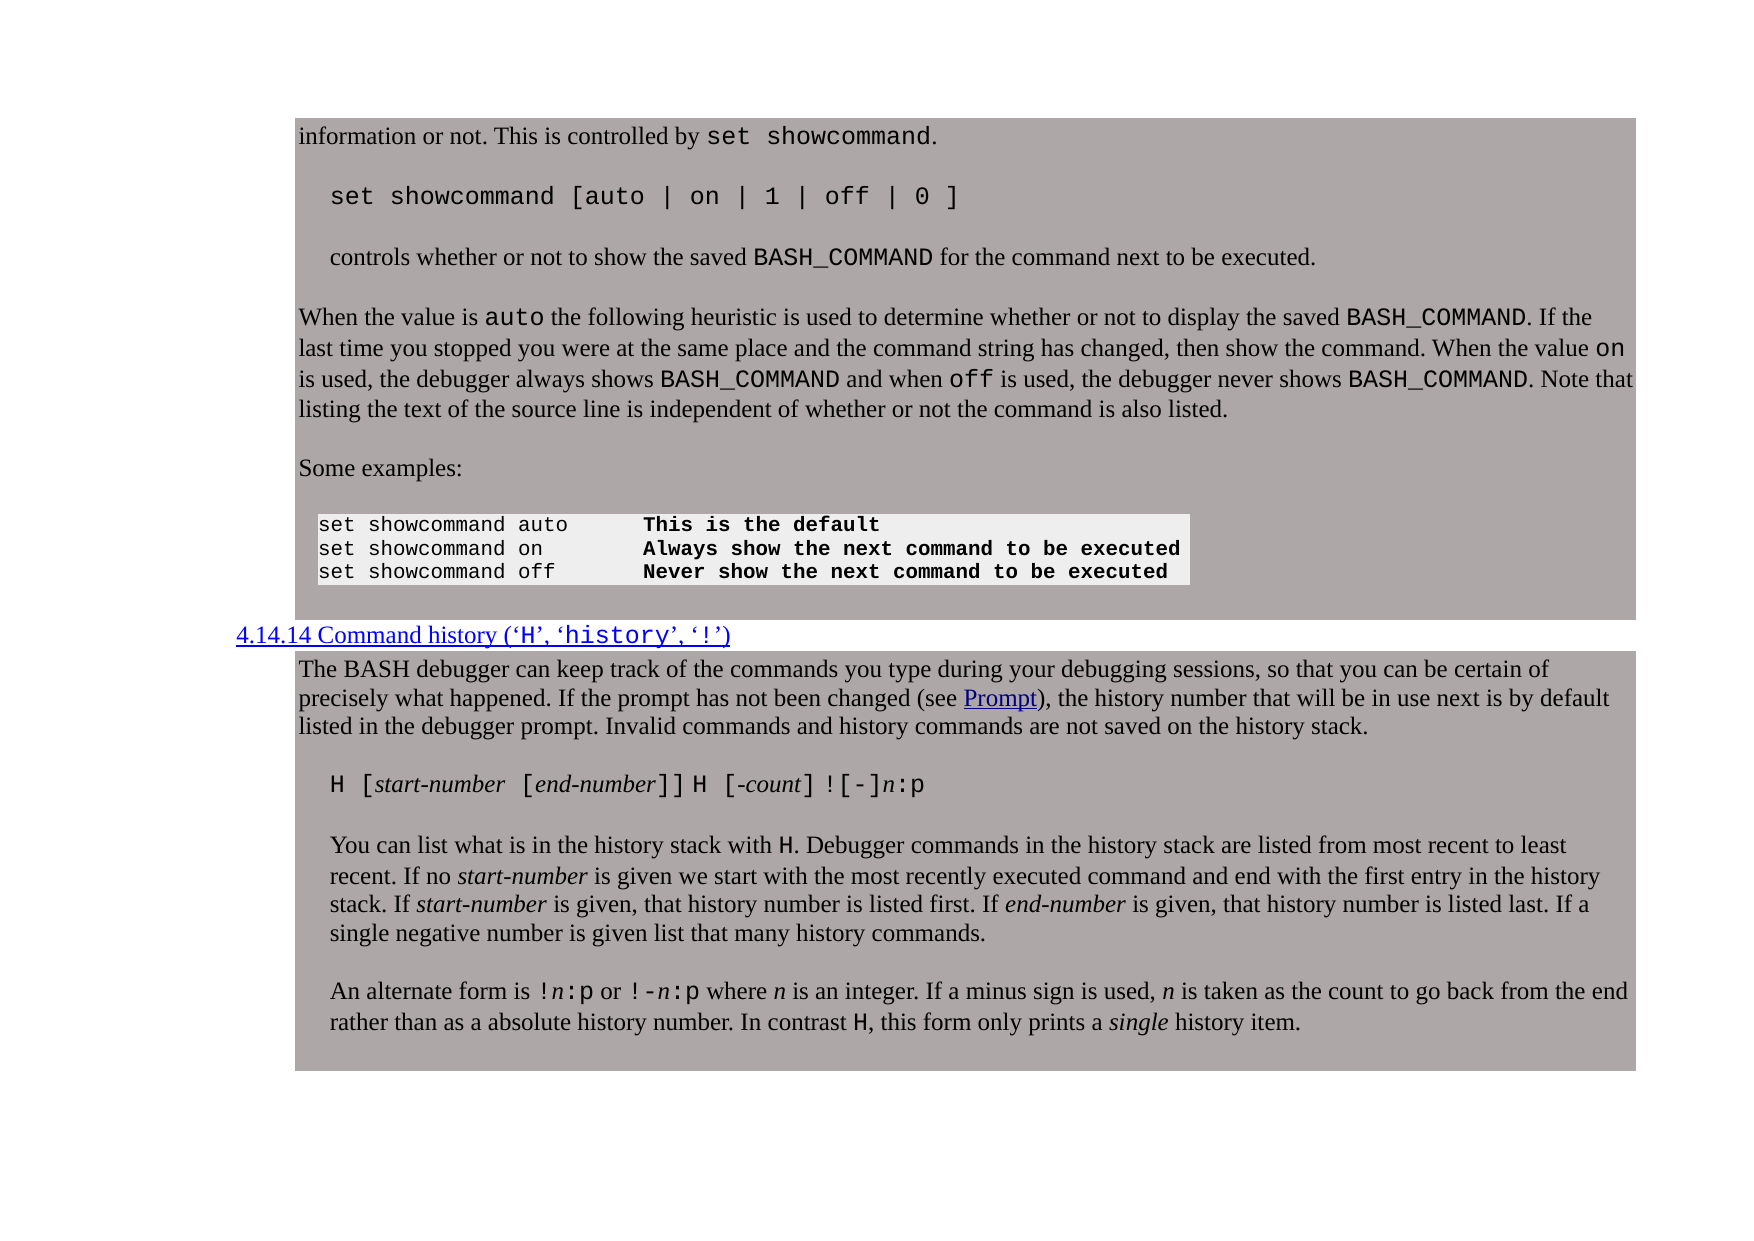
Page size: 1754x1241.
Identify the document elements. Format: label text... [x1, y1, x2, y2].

table_header information or not. This is controlled by set showcommand. set showcommand [auto | on | 1 | off | 0 ] controls whether or not to show the saved BASH_COMMAND for the command next to be executed. When the value is auto the following heuristic is used to determine whether or not to display the saved BASH_COMMAND. If the last time you stopped you were at the same place and the command string has changed, then show the command. When the value on is used, the debugger always shows BASH_COMMAND and when off is used, the debugger never shows BASH_COMMAND. Note that listing the text of the source line is independent of whether or not the command is also listed. Some examples: [295, 118, 1636, 620]
table_header set showcommand auto This is the default set showcommand on Always show the next command to be executed set showcommand off Never show the next command to be executed [315, 511, 1193, 617]
subtitle 4.14.14 Command history (‘H’, ‘history’, ‘!’) [236, 620, 1636, 651]
table_header The BASH debugger can keep track of the commands you type during your debugging sessions, so that you can be certain of precisely what happened. If the prompt has not been changed (see Prompt), the history number that will be in use next is by default listed in the debugger prompt. Invalid commands and history commands are not saved on the history stack. H [start-number [end-number]] H [-count] ![-]n:p You can list what is in the history stack with H. Debugger commands in the history stack are listed from most recent to least recent. If no start-number is given we start with the most recently executed command and end with the first entry in the history stack. If start-number is given, that history number is listed first. If end-number is given, that history number is listed last. If a single negative number is given list that many history commands. An alternate form is !n:p or !-n:p where n is an integer. If a minus sign is used, n is taken as the count to go back from the end rather than as a absolute history number. In contrast H, this form only prints a single history item. [295, 651, 1636, 1071]
table_header [298, 511, 315, 617]
